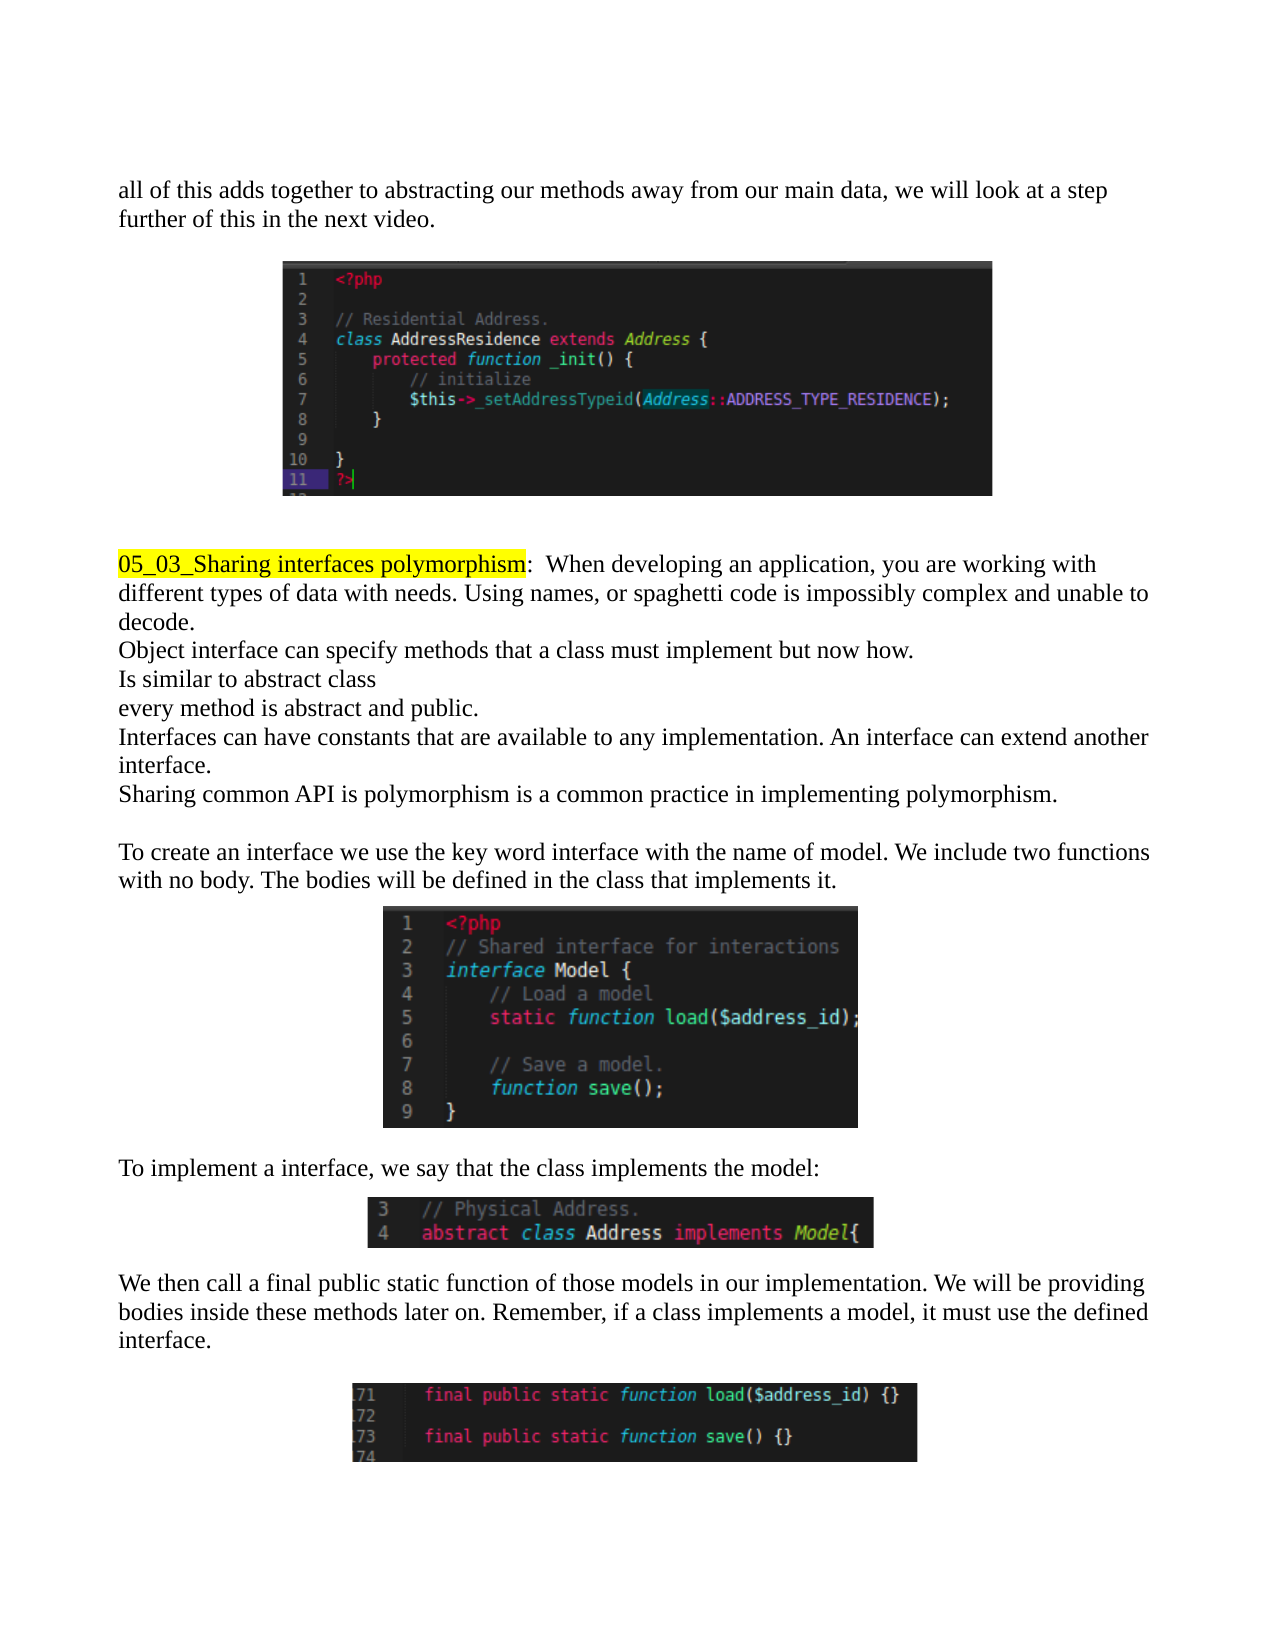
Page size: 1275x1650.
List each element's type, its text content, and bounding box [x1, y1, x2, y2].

text Object interface can specify methods that a class must implement but now how. [118, 636, 1157, 664]
text We then call a final public static function of those models in our implementation. We will be providing bodies inside these methods later on. Remember, if a class implements a model, it must use the defined interface. [118, 1268, 1157, 1354]
text 05_03_Sharing interfaces polymorphism: When developing an application, you are working with different types of data with needs. Using names, or spaghetti code is impossibly complex and unable to decode. [118, 549, 1157, 636]
picture [282, 261, 993, 496]
text To implement a interface, we say that the class implements the model: [118, 1153, 1157, 1182]
text all of this adds together to abstracting our methods away from our main data, we will look at a step further of this in the next video. [118, 176, 1157, 233]
picture [367, 1197, 874, 1248]
text Sharing common API is polymorphism is a common practice in implementing polymorphism. [118, 779, 1157, 808]
text Interfaces can have constants that are available to any implementation. An interface can extend another interface. [118, 722, 1157, 779]
text To create an interface we use the key word interface with the name of model. We include two functions with no body. The bodies will be defined in the class that implements it. [118, 837, 1157, 894]
picture [352, 1383, 918, 1462]
text every method is abstract and public. [118, 693, 1157, 722]
text Is similar to abstract class [118, 664, 1157, 693]
picture [383, 906, 858, 1128]
